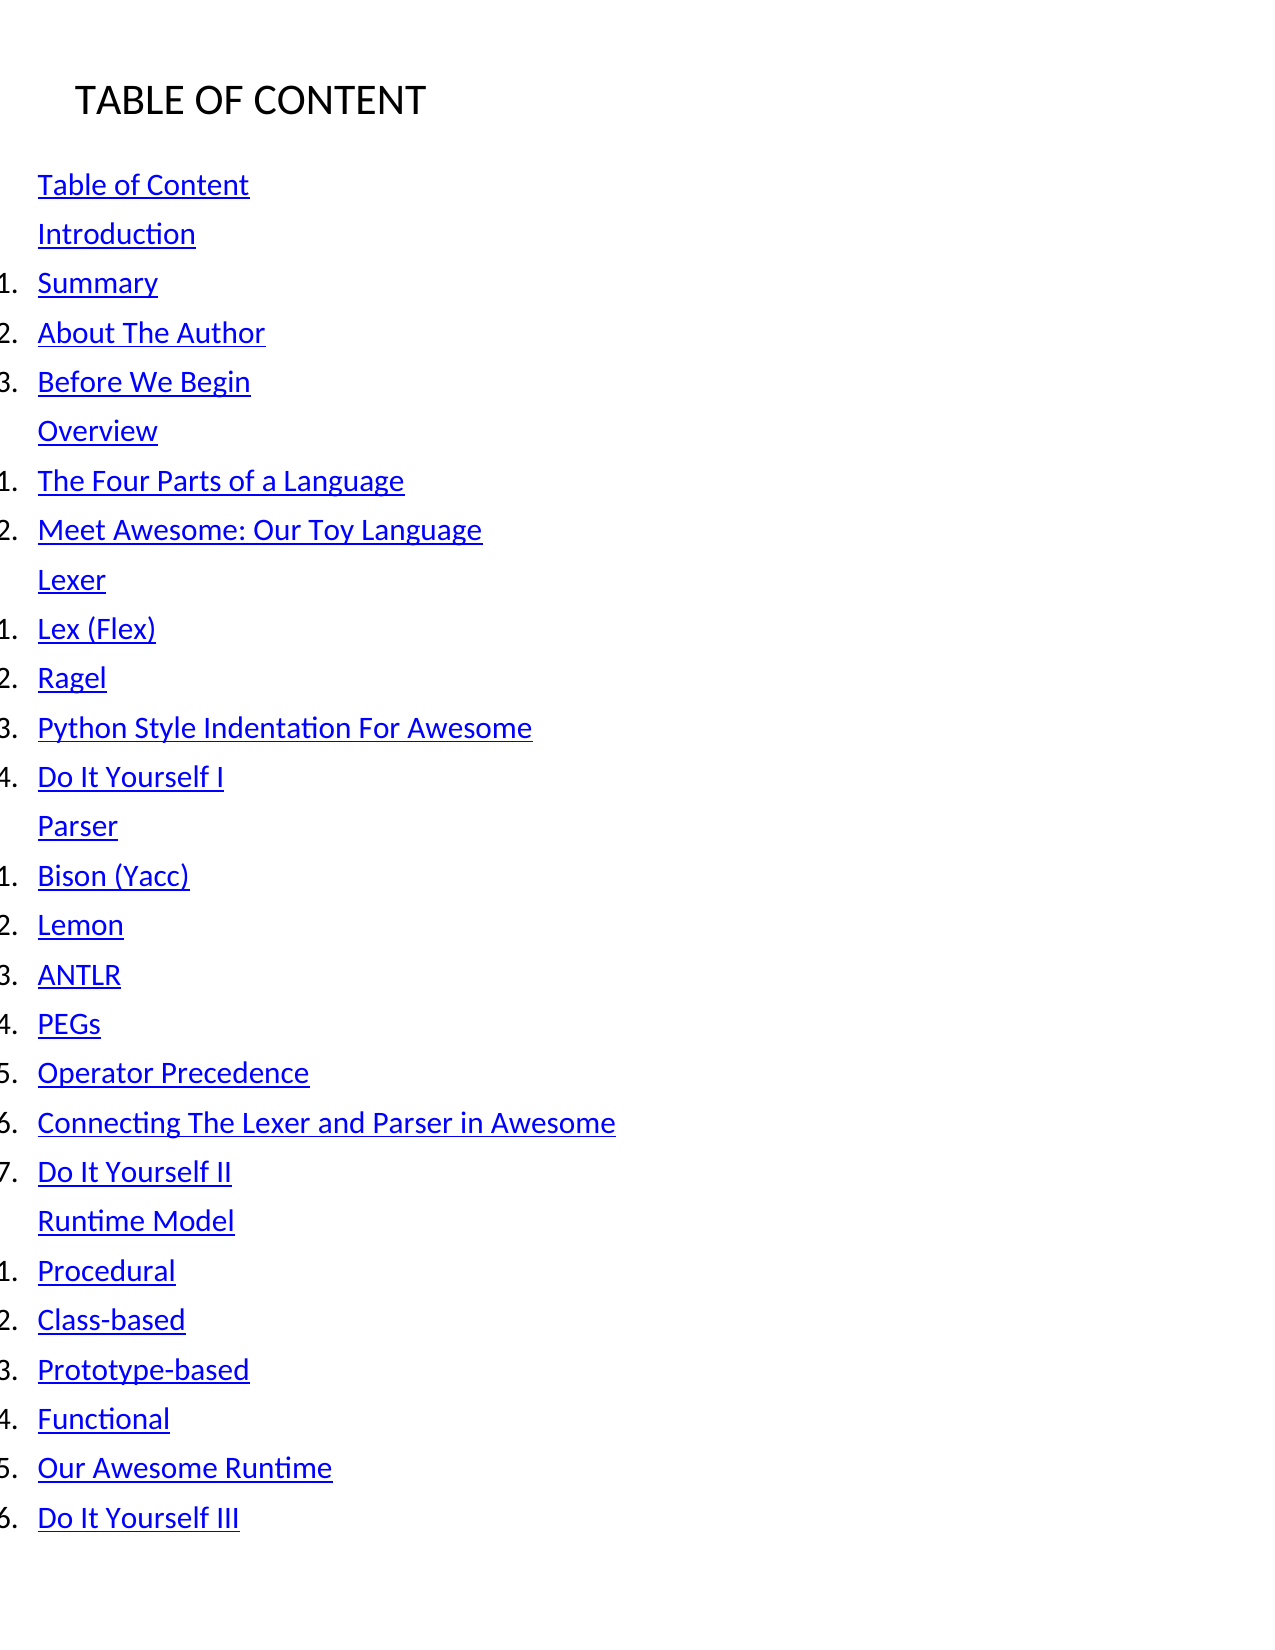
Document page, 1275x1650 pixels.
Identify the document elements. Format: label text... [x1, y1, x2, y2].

list Our Awesome Runtime [0, 1448, 1275, 1487]
list Before We Begin [0, 362, 1275, 400]
list Ragel [0, 658, 1275, 697]
list Prototype-based [0, 1350, 1275, 1388]
list Meet Awesome: Our Toy Language [0, 510, 1275, 548]
list Functional [0, 1399, 1275, 1437]
list Table of Content [0, 165, 1275, 203]
list Summary [0, 263, 1275, 302]
list Python Style Indentation For Awesome [0, 708, 1275, 746]
list Bison (Yacc) [0, 856, 1275, 894]
list Do It Yourself III [0, 1498, 1275, 1536]
list Procedural [0, 1251, 1275, 1289]
subtitle TABLE OF CONTENT [74, 72, 1219, 125]
list Overview [0, 412, 1275, 450]
list The Four Parts of a Language [0, 461, 1275, 499]
list Runtime Model [0, 1202, 1275, 1240]
list Lemon [0, 905, 1275, 943]
list Lexer [0, 560, 1275, 598]
list Class-based [0, 1300, 1275, 1338]
list Lex (Flex) [0, 609, 1275, 647]
list About The Author [0, 313, 1275, 351]
list Connecting The Lexer and Parser in Awesome [0, 1103, 1275, 1141]
list Do It Yourself I [0, 757, 1275, 795]
list Do It Yourself II [0, 1152, 1275, 1190]
list Operator Precedence [0, 1053, 1275, 1092]
list PEGs [0, 1004, 1275, 1042]
list Parser [0, 807, 1275, 845]
list Introduction [0, 214, 1275, 252]
list ANTLR [0, 955, 1275, 993]
